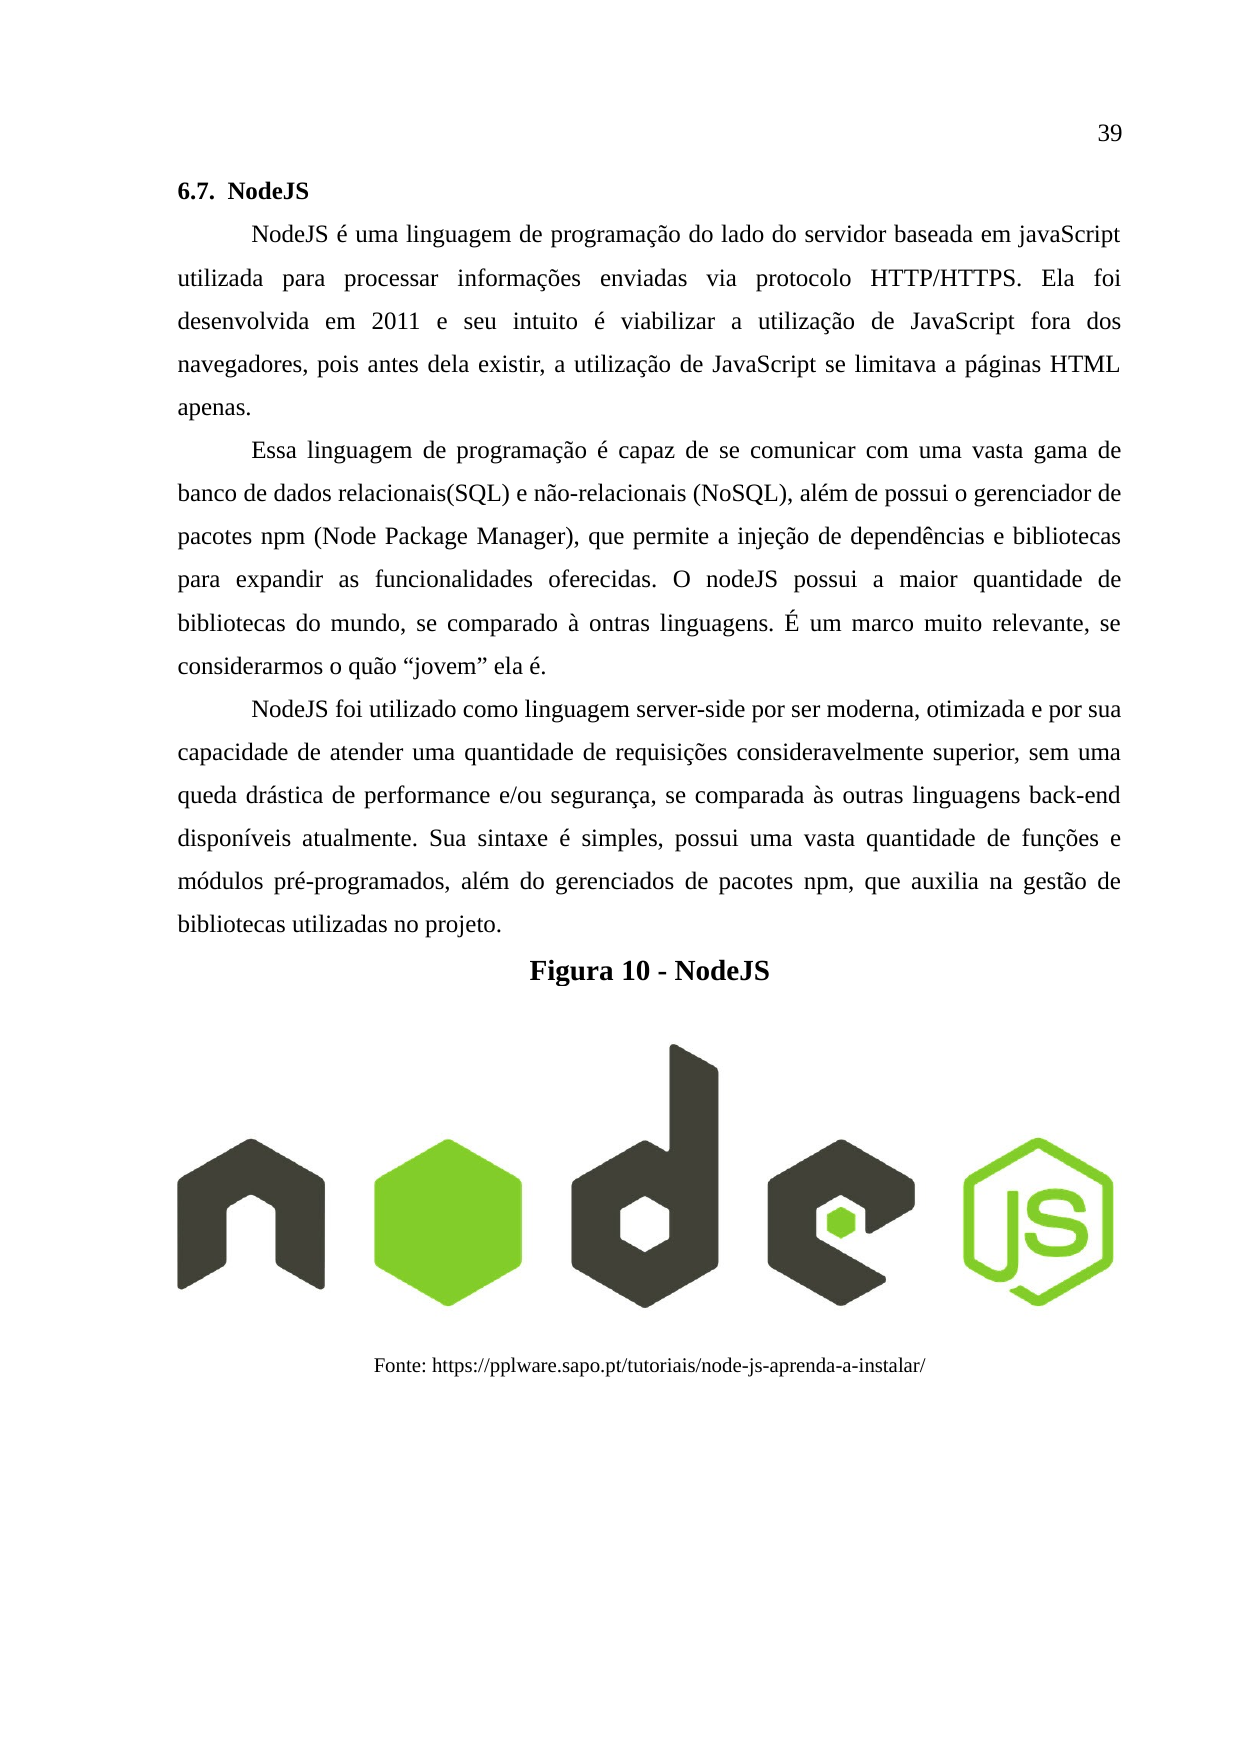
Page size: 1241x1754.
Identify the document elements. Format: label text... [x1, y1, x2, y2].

text Fonte: https://pplware.sapo.pt/tutoriais/node-js-aprenda-a-instalar/ [177, 1341, 1122, 1377]
picture [177, 986, 1123, 1341]
text Essa linguagem de programação é capaz de se comunicar com uma vasta gama de banco de dados relacionais(SQL) e não-relacionais (NoSQL), além de possui o gerenciador de pacotes npm (Node Package Manager), que permite a injeção de dependências e bibliotecas para expandir as funcionalidades oferecidas. O nodeJS possui a maior quantidade de bibliotecas do mundo, se comparado à ontras linguagens. É um marco muito relevante, se considerarmos o quão “jovem” ela é. [177, 435, 1122, 679]
text NodeJS é uma linguagem de programação do lado do servidor baseada em javaScript utilizada para processar informações enviadas via protocolo HTTP/HTTPS. Ela foi desenvolvida em 2011 e seu intuito é viabilizar a utilização de JavaScript fora dos navegadores, pois antes dela existir, a utilização de JavaScript se limitava a páginas HTML apenas. [177, 219, 1122, 421]
text Figura 10 - NodeJS [177, 953, 1122, 986]
subtitle NodeJS [177, 176, 1122, 205]
text NodeJS foi utilizado como linguagem server-side por ser moderna, otimizada e por sua capacidade de atender uma quantidade de requisições consideravelmente superior, sem uma queda drástica de performance e/ou segurança, se comparada às outras linguagens back-end disponíveis atualmente. Sua sintaxe é simples, possui uma vasta quantidade de funções e módulos pré-programados, além do gerenciados de pacotes npm, que auxilia na gestão de bibliotecas utilizadas no projeto. [177, 694, 1122, 938]
